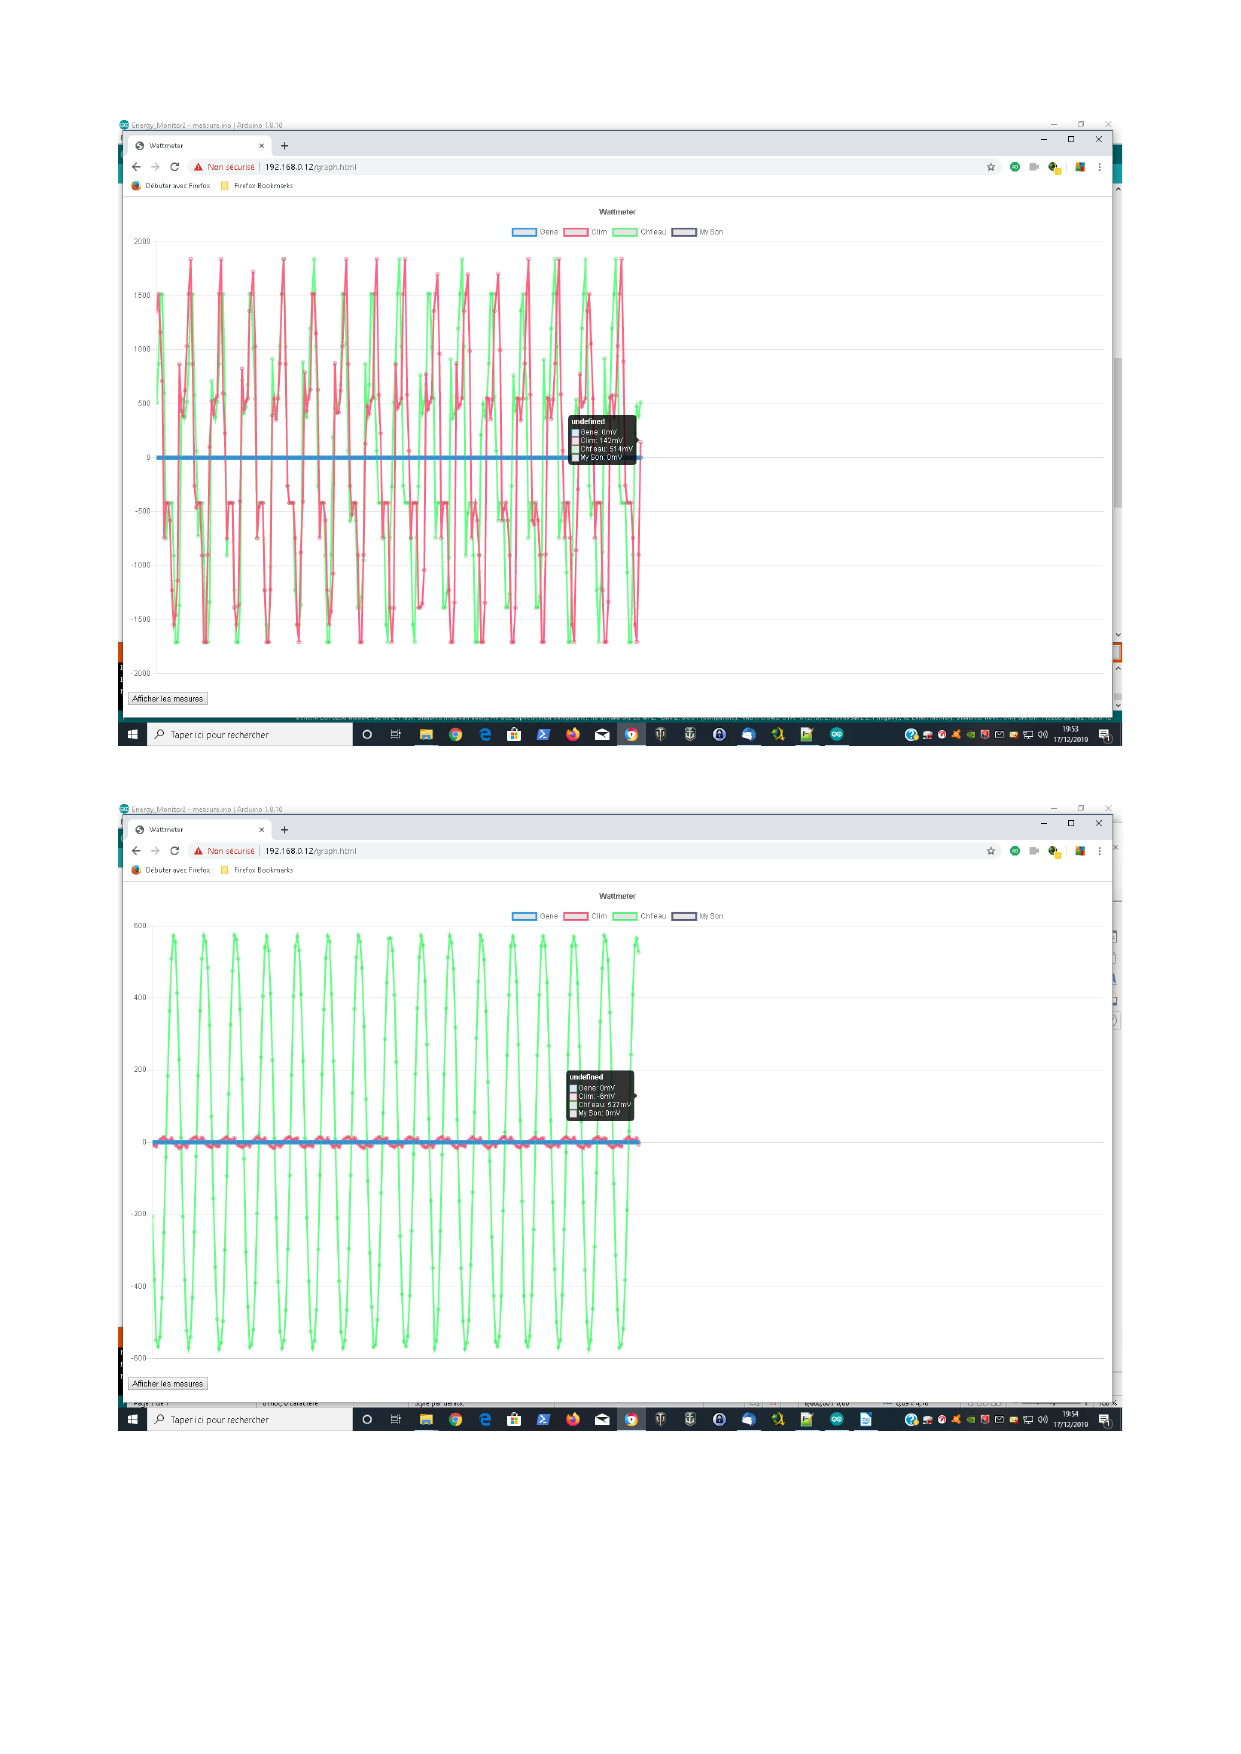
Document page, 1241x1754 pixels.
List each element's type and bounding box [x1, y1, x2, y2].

picture [118, 803, 1123, 1431]
picture [118, 118, 1123, 746]
